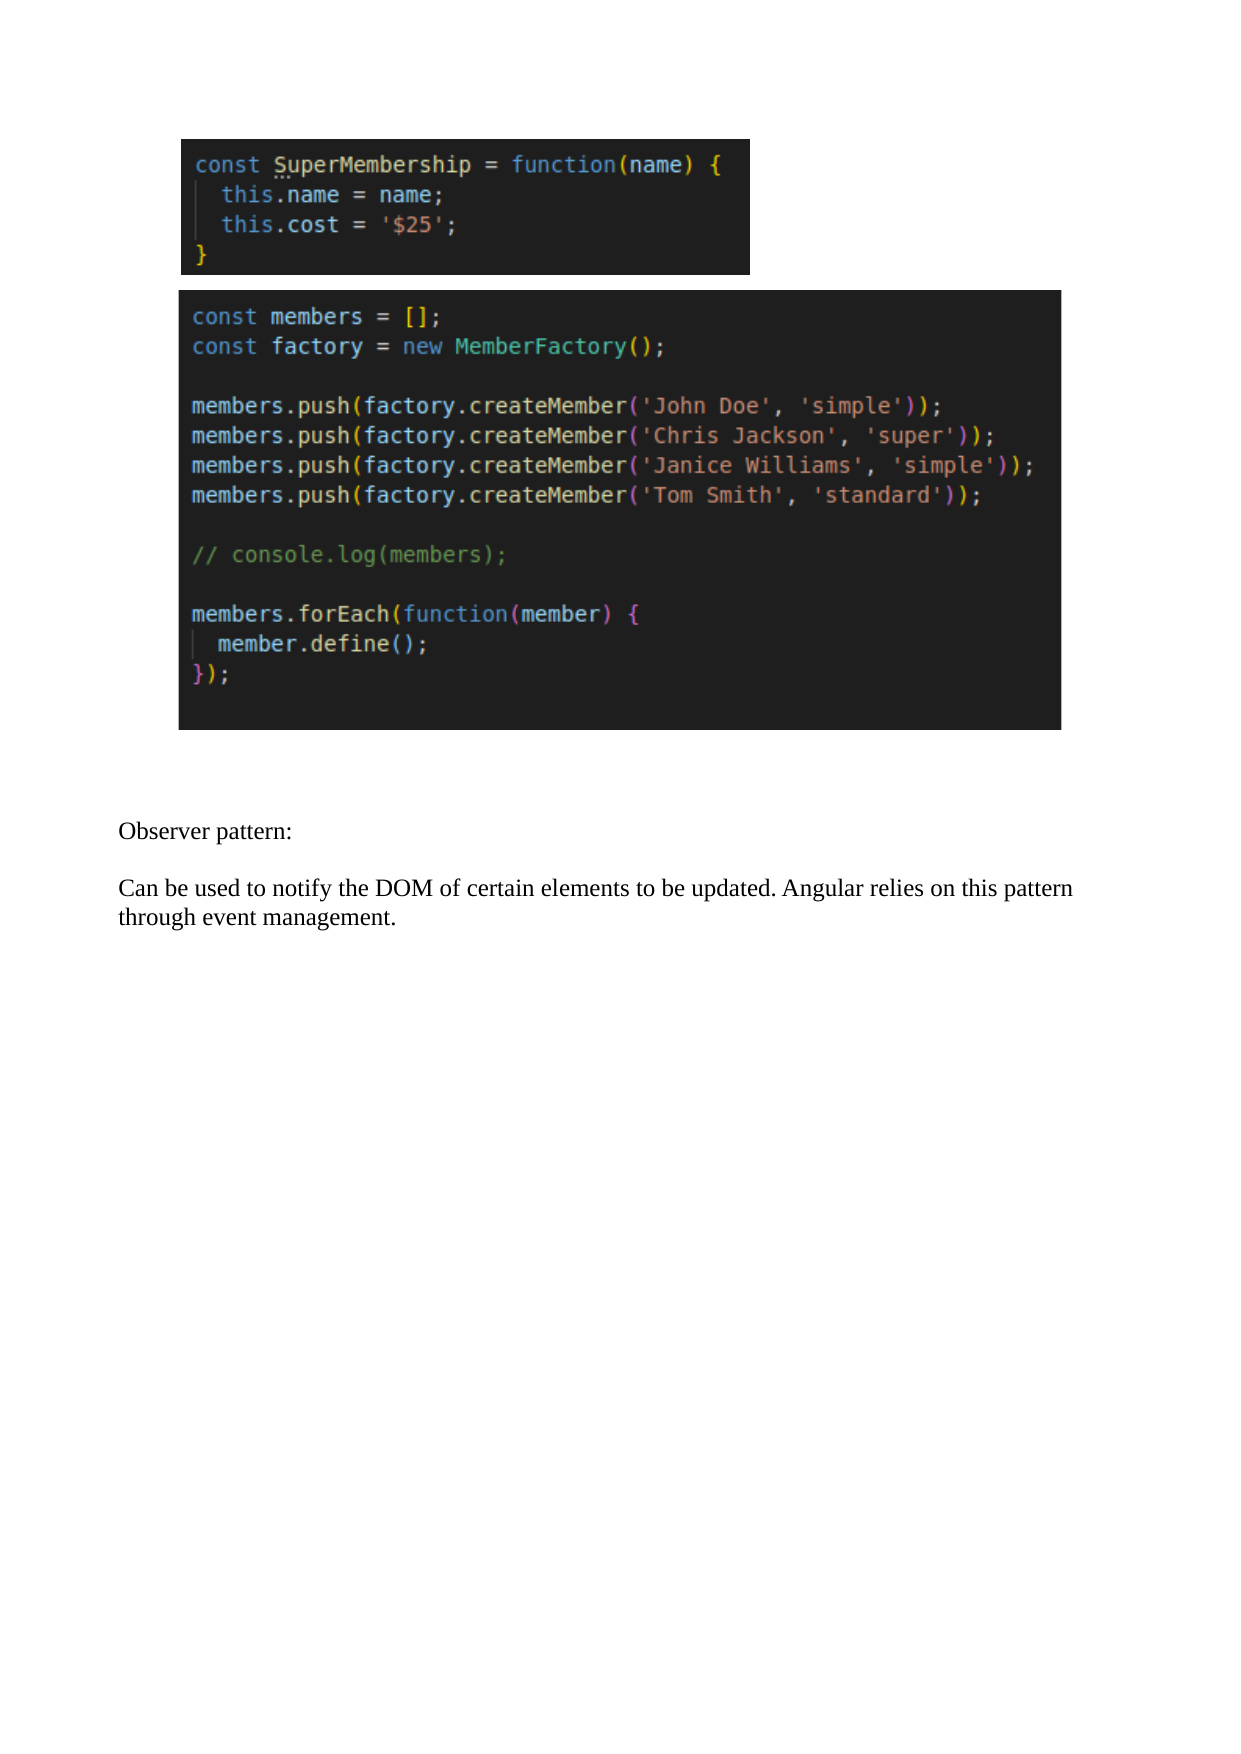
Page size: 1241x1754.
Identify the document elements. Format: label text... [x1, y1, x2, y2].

picture [178, 290, 1062, 730]
picture [181, 139, 750, 275]
text Can be used to notify the DOM of certain elements to be updated. Angular relies on this pattern through event management. [118, 873, 1122, 931]
text Observer pattern: [118, 816, 1122, 845]
